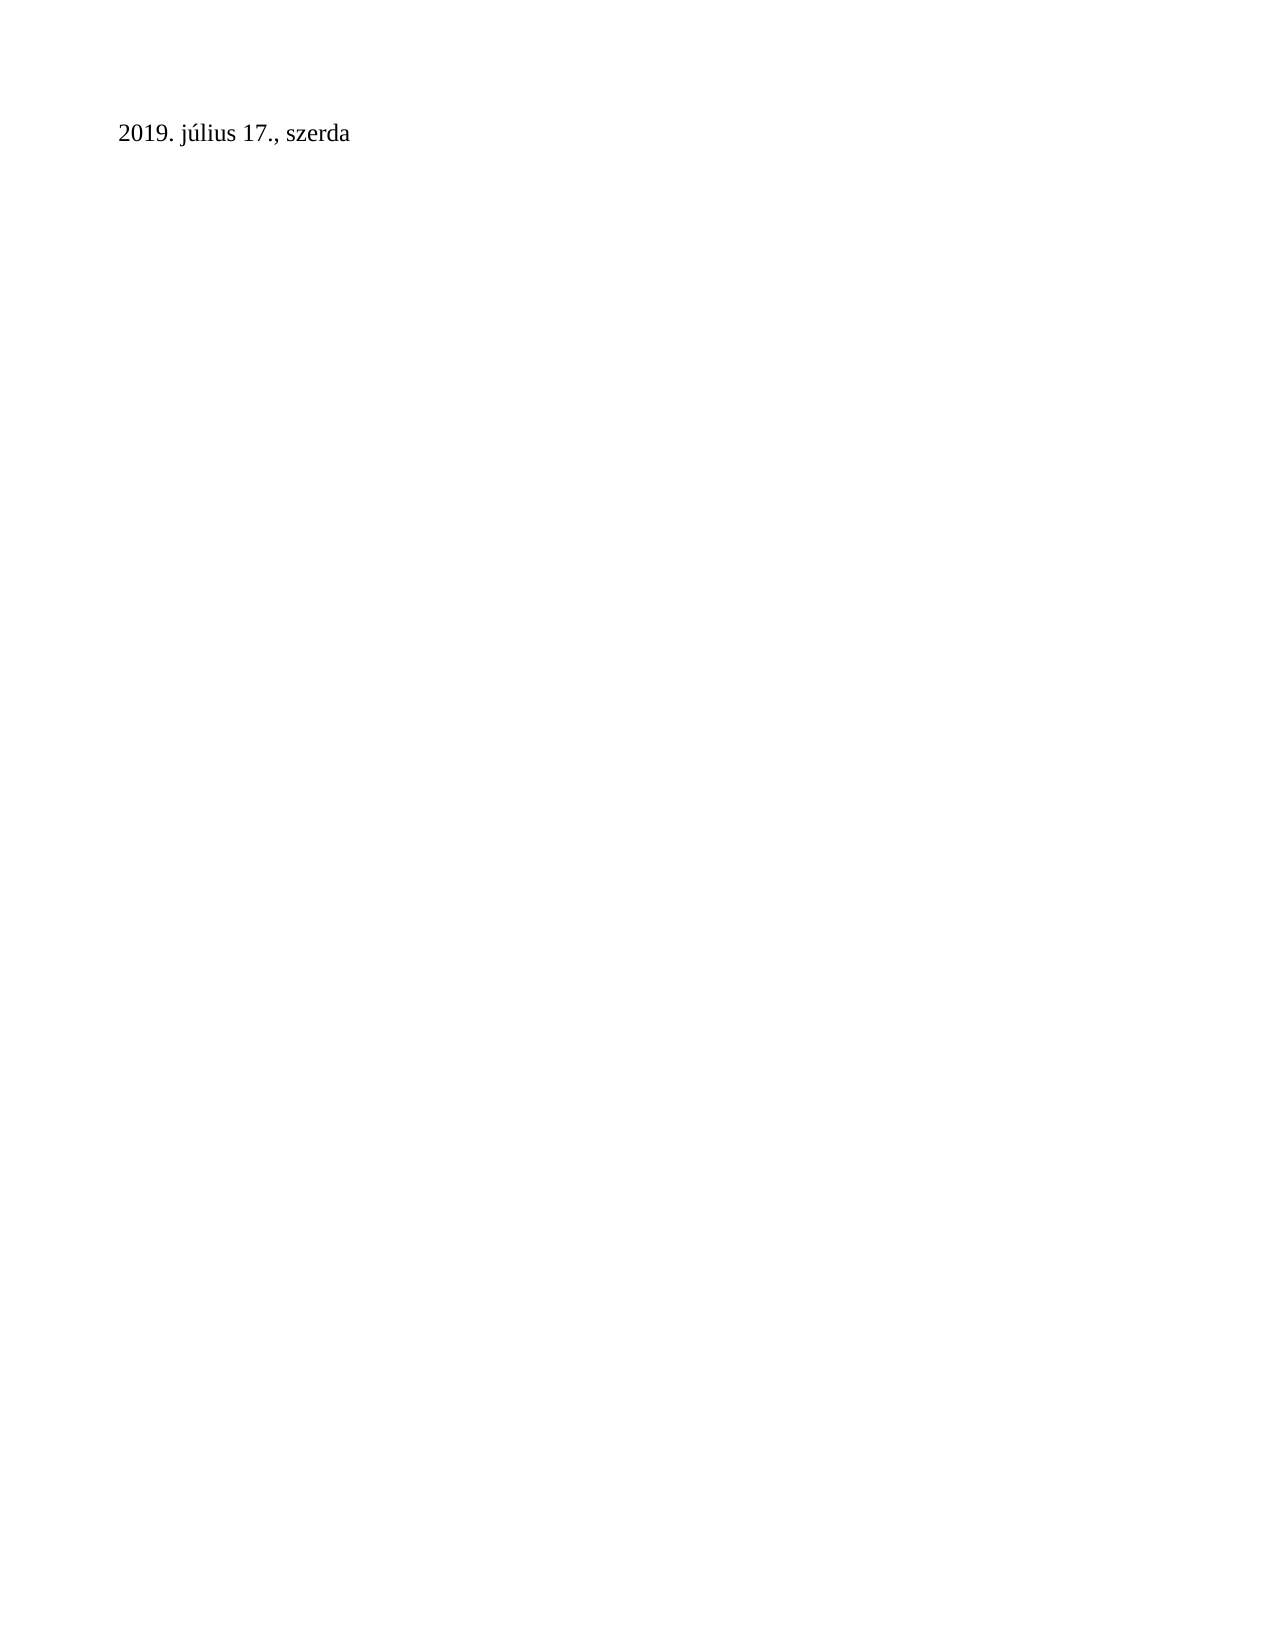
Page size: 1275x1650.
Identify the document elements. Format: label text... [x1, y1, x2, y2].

text 2019. július 17., szerda [118, 118, 1157, 147]
